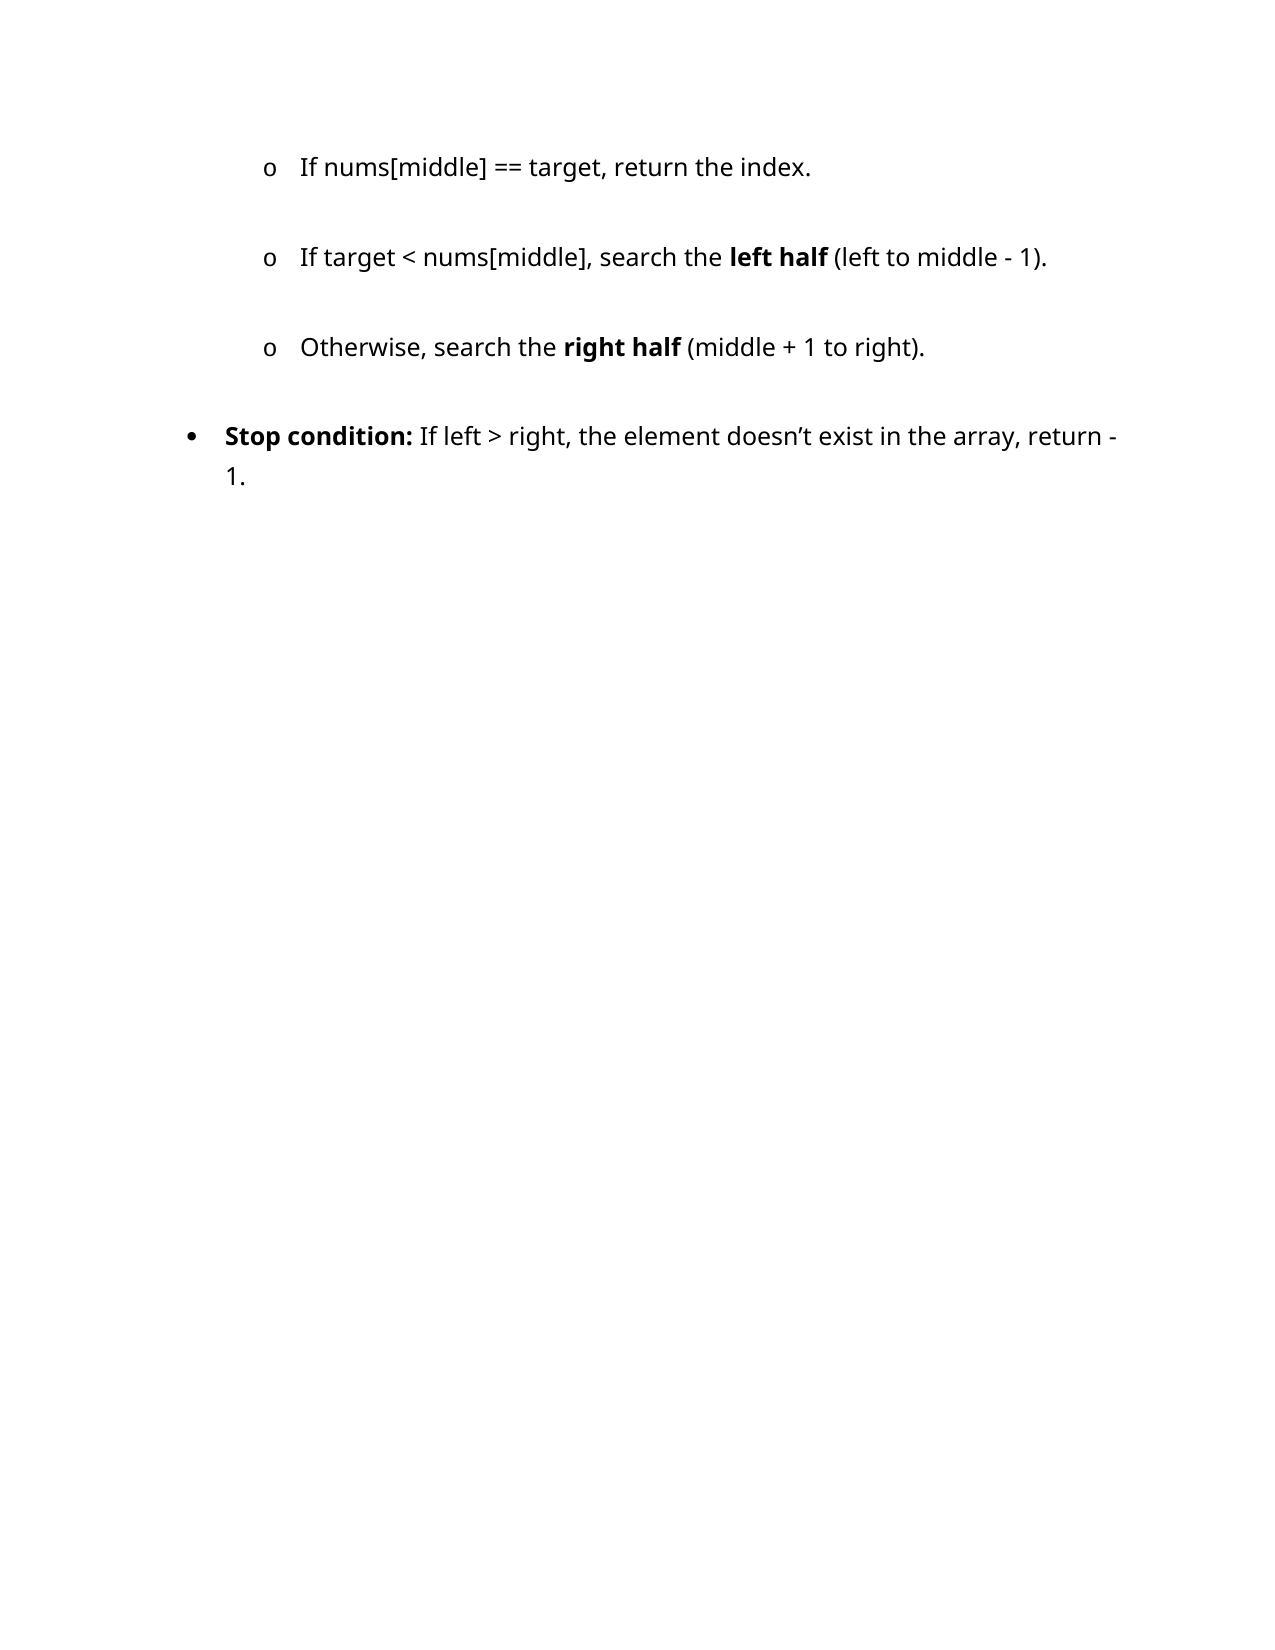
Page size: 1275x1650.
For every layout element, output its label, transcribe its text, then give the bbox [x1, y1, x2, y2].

list Otherwise, search the right half (middle + 1 to right). [262, 329, 1125, 364]
list Stop condition: If left > right, the element doesn’t exist in the array, return -1. [187, 419, 1125, 493]
list If nums[middle] == target, return the index. [262, 150, 1125, 184]
list If target < nums[middle], search the left half (left to middle - 1). [262, 240, 1125, 274]
